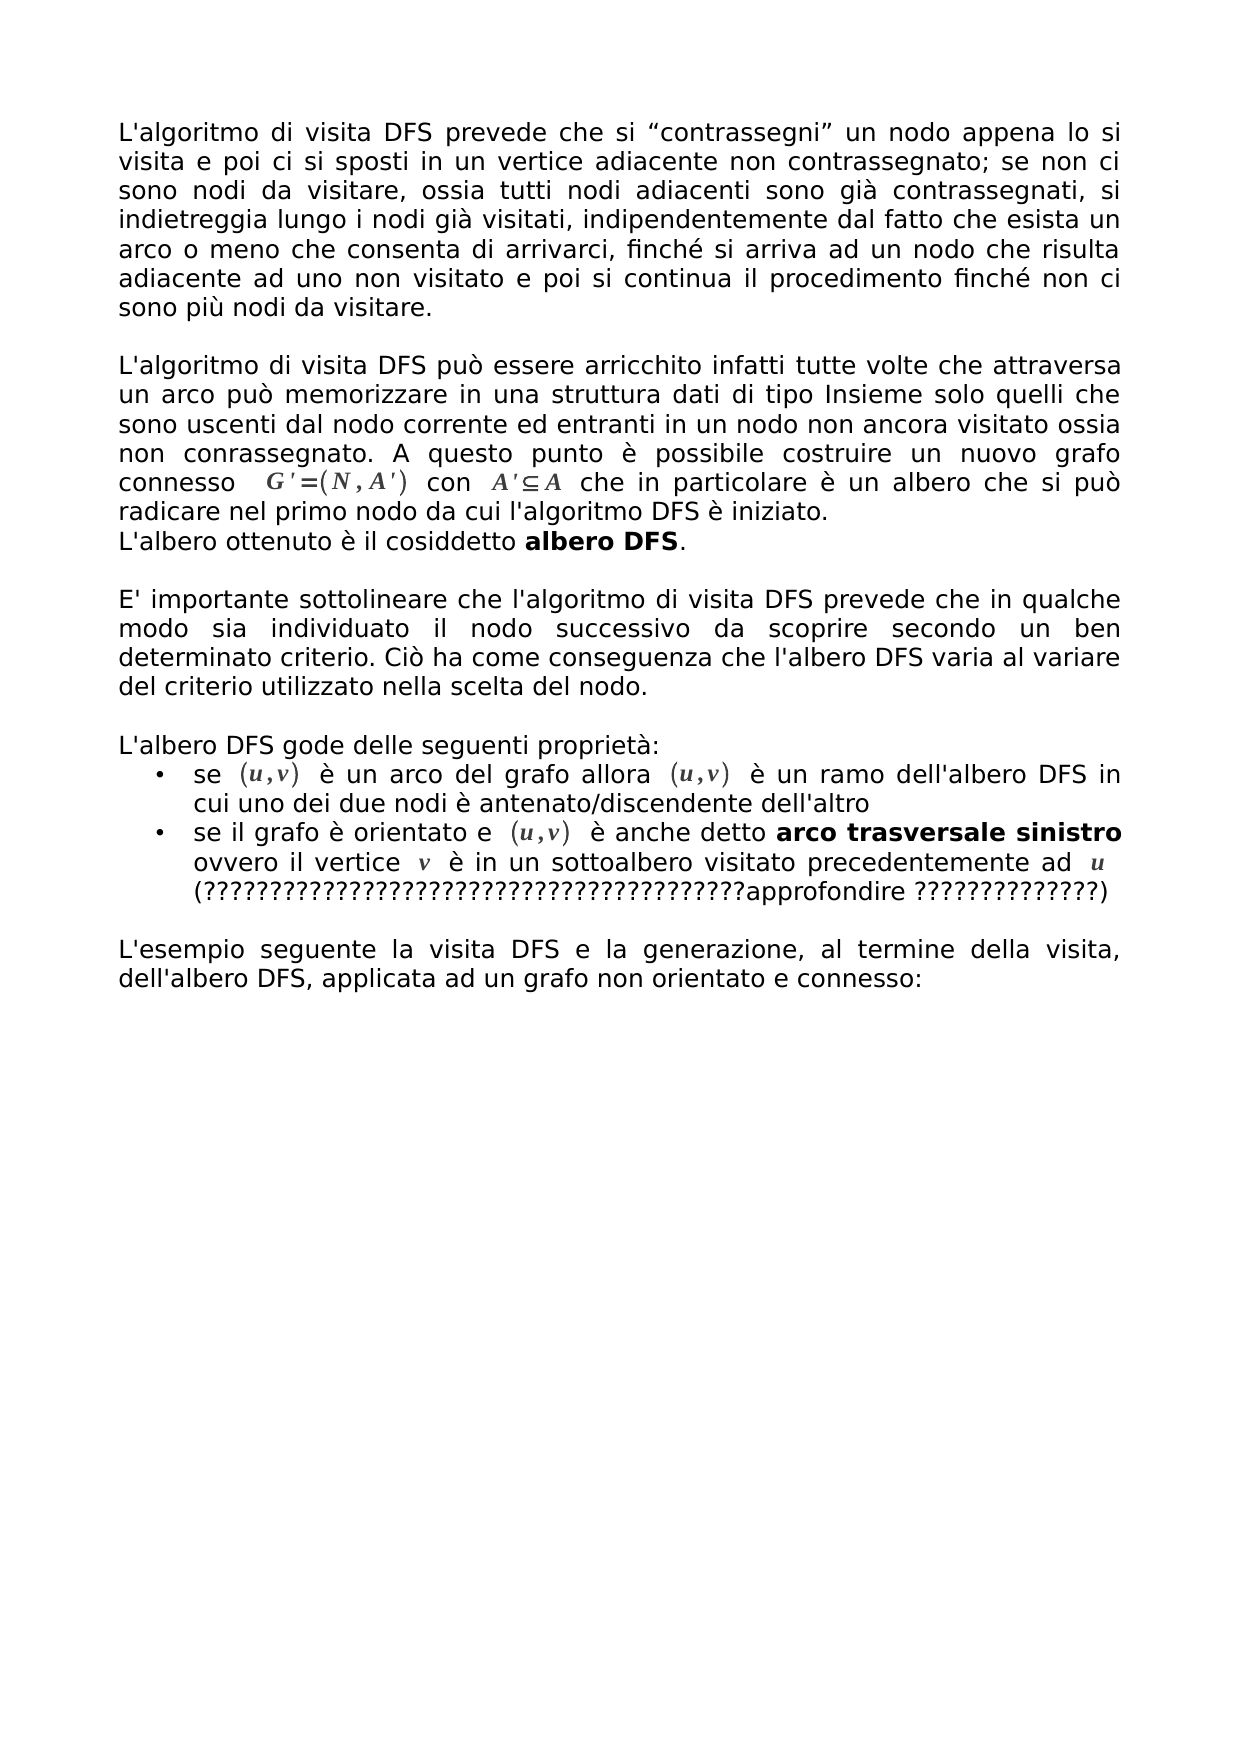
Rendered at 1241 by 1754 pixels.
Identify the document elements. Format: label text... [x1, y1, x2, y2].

list seè un arco del grafo alloraè un ramo dell'albero DFS in cui uno dei due nodi è antenato/discendente dell'altro [156, 760, 1122, 818]
text E' importante sottolineare che l'algoritmo di visita DFS prevede che in qualche modo sia individuato il nodo successivo da scoprire secondo un ben determinato criterio. Ciò ha come conseguenza che l'albero DFS varia al variare del criterio utilizzato nella scelta del nodo. [118, 585, 1122, 702]
text L'esempio seguente la visita DFS e la generazione, al termine della visita, dell'albero DFS, applicata ad un grafo non orientato e connesso: [118, 935, 1122, 994]
text L'albero DFS gode delle seguenti proprietà: [118, 731, 1122, 760]
list se il grafo è orientato eè anche detto arco trasversale sinistro ovvero il verticeè in un sottoalbero visitato precedentemente ad(?????????????????????????????????????????approfondire ??????????????) [156, 818, 1122, 906]
text L'algoritmo di visita DFS può essere arricchito infatti tutte volte che attraversa un arco può memorizzare in una struttura dati di tipo Insieme solo quelli che sono uscenti dal nodo corrente ed entranti in un nodo non ancora visitato ossia non conrassegnato. A questo punto è possibile costruire un nuovo grafo connesso conche in particolare è un albero che si può radicare nel primo nodo da cui l'algoritmo DFS è iniziato. [118, 351, 1122, 527]
text L'algoritmo di visita DFS prevede che si “contrassegni” un nodo appena lo si visita e poi ci si sposti in un vertice adiacente non contrassegnato; se non ci sono nodi da visitare, ossia tutti nodi adiacenti sono già contrassegnati, si indietreggia lungo i nodi già visitati, indipendentemente dal fatto che esista un arco o meno che consenta di arrivarci, finché si arriva ad un nodo che risulta adiacente ad uno non visitato e poi si continua il procedimento finché non ci sono più nodi da visitare. [118, 118, 1122, 322]
text L'albero ottenuto è il cosiddetto albero DFS. [118, 527, 1122, 556]
